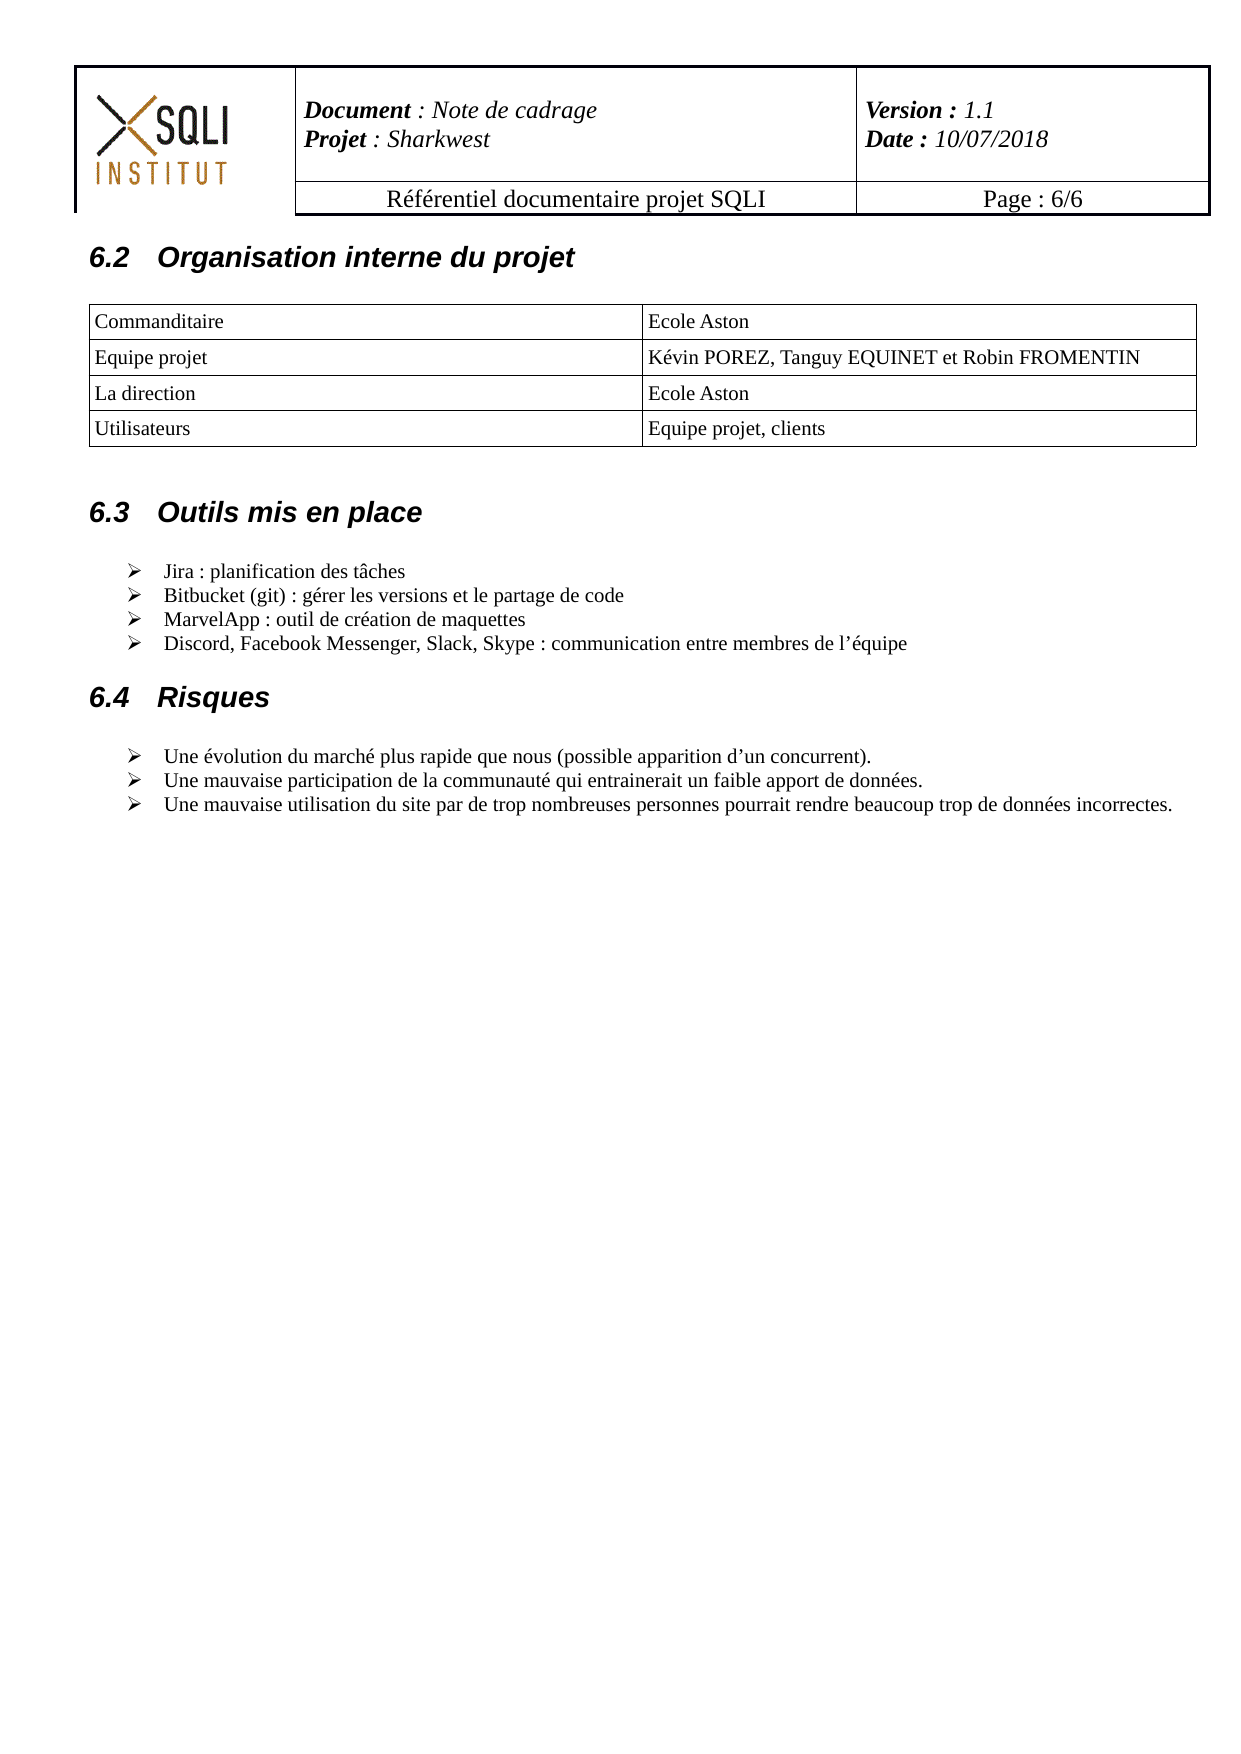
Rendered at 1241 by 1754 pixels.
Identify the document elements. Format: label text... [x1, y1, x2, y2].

subtitle Risques [89, 680, 1196, 714]
picture [87, 84, 284, 196]
table_cell Equipe projet, clients [643, 411, 1196, 446]
table_cell Kévin POREZ, Tanguy EQUINET et Robin FROMENTIN [643, 340, 1196, 375]
list Une mauvaise participation de la communauté qui entrainerait un faible apport de données. [126, 768, 1196, 792]
list Discord, Facebook Messenger, Slack, Skype : communication entre membres de l’équipe [126, 631, 1196, 655]
list Jira : planification des tâches [126, 559, 1196, 583]
table_cell Utilisateurs [90, 411, 642, 446]
subtitle Outils mis en place [89, 495, 1196, 529]
list Une mauvaise utilisation du site par de trop nombreuses personnes pourrait rendre beaucoup trop de données incorrectes. [126, 792, 1196, 816]
list Bitbucket (git) : gérer les versions et le partage de code [126, 583, 1196, 607]
table_cell La direction [90, 376, 642, 410]
list MarvelApp : outil de création de maquettes [126, 607, 1196, 631]
table_cell Equipe projet [90, 340, 642, 375]
table_cell Ecole Aston [643, 376, 1196, 410]
subtitle Organisation interne du projet [89, 240, 1196, 273]
table_header Commanditaire [90, 305, 642, 339]
table_header Ecole Aston [643, 305, 1196, 339]
list Une évolution du marché plus rapide que nous (possible apparition d’un concurrent). [126, 744, 1196, 768]
